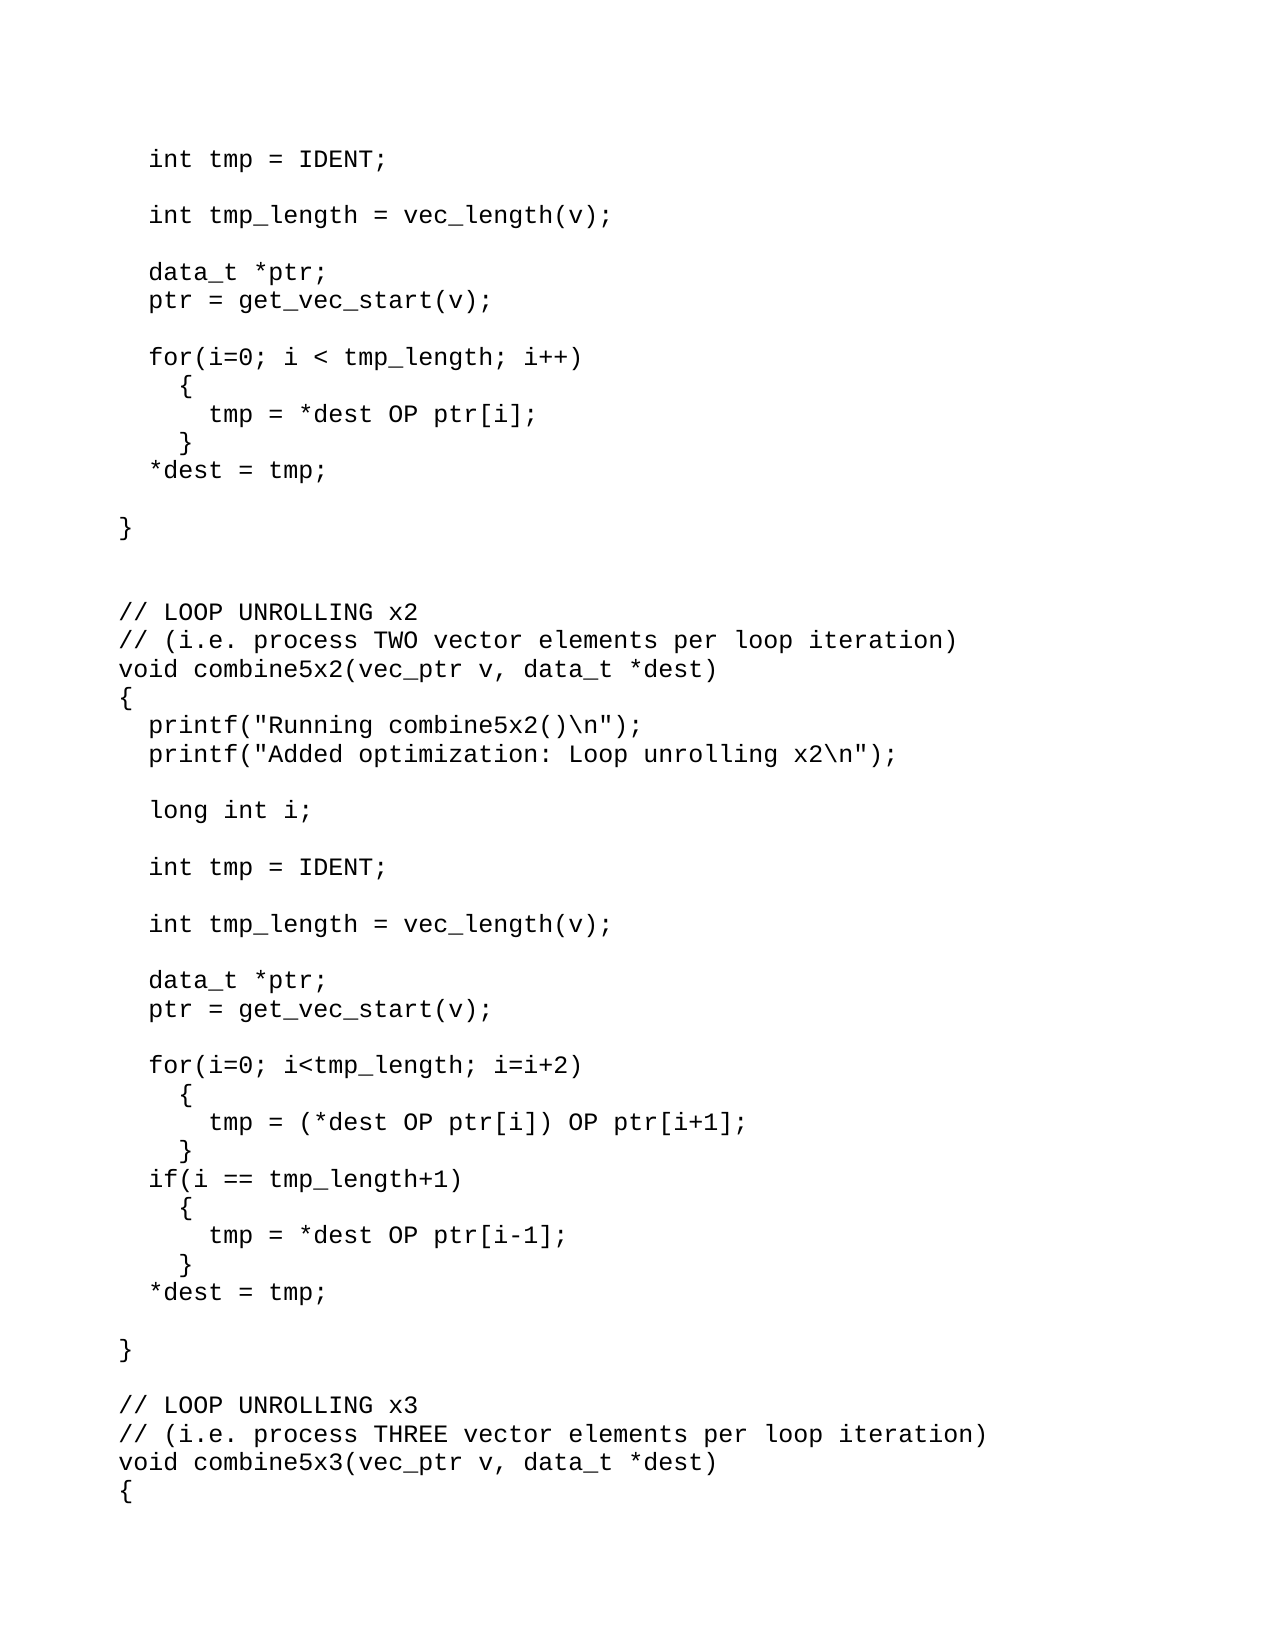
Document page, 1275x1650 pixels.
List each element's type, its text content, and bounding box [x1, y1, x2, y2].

text for(i=0; i < tmp_length; i++) [118, 345, 1157, 373]
text tmp = (*dest OP ptr[i]) OP ptr[i+1]; [118, 1110, 1157, 1138]
text { [118, 373, 1157, 401]
text ptr = get_vec_start(v); [118, 288, 1157, 316]
text int tmp = IDENT; [118, 855, 1157, 883]
text if(i == tmp_length+1) [118, 1166, 1157, 1195]
text printf("Running combine5x2()\n"); [118, 713, 1157, 741]
text data_t *ptr; [118, 968, 1157, 996]
text // LOOP UNROLLING x2 [118, 600, 1157, 628]
text } [118, 1251, 1157, 1280]
text printf("Added optimization: Loop unrolling x2\n"); [118, 741, 1157, 770]
text tmp = *dest OP ptr[i-1]; [118, 1223, 1157, 1251]
text int tmp_length = vec_length(v); [118, 911, 1157, 940]
text int tmp = IDENT; [118, 146, 1157, 175]
text *dest = tmp; [118, 1280, 1157, 1308]
text void combine5x3(vec_ptr v, data_t *dest) [118, 1450, 1157, 1478]
text for(i=0; i<tmp_length; i=i+2) [118, 1053, 1157, 1081]
text void combine5x2(vec_ptr v, data_t *dest) [118, 656, 1157, 685]
text *dest = tmp; [118, 458, 1157, 486]
text // (i.e. process THREE vector elements per loop iteration) [118, 1421, 1157, 1450]
text { [118, 1478, 1157, 1506]
text } [118, 515, 1157, 543]
text tmp = *dest OP ptr[i]; [118, 401, 1157, 430]
text data_t *ptr; [118, 260, 1157, 288]
text } [118, 1138, 1157, 1166]
text { [118, 1081, 1157, 1110]
text { [118, 1195, 1157, 1223]
text // (i.e. process TWO vector elements per loop iteration) [118, 628, 1157, 656]
text { [118, 685, 1157, 713]
text } [118, 430, 1157, 458]
text long int i; [118, 798, 1157, 826]
text ptr = get_vec_start(v); [118, 996, 1157, 1025]
text int tmp_length = vec_length(v); [118, 203, 1157, 231]
text } [118, 1336, 1157, 1365]
text // LOOP UNROLLING x3 [118, 1393, 1157, 1421]
